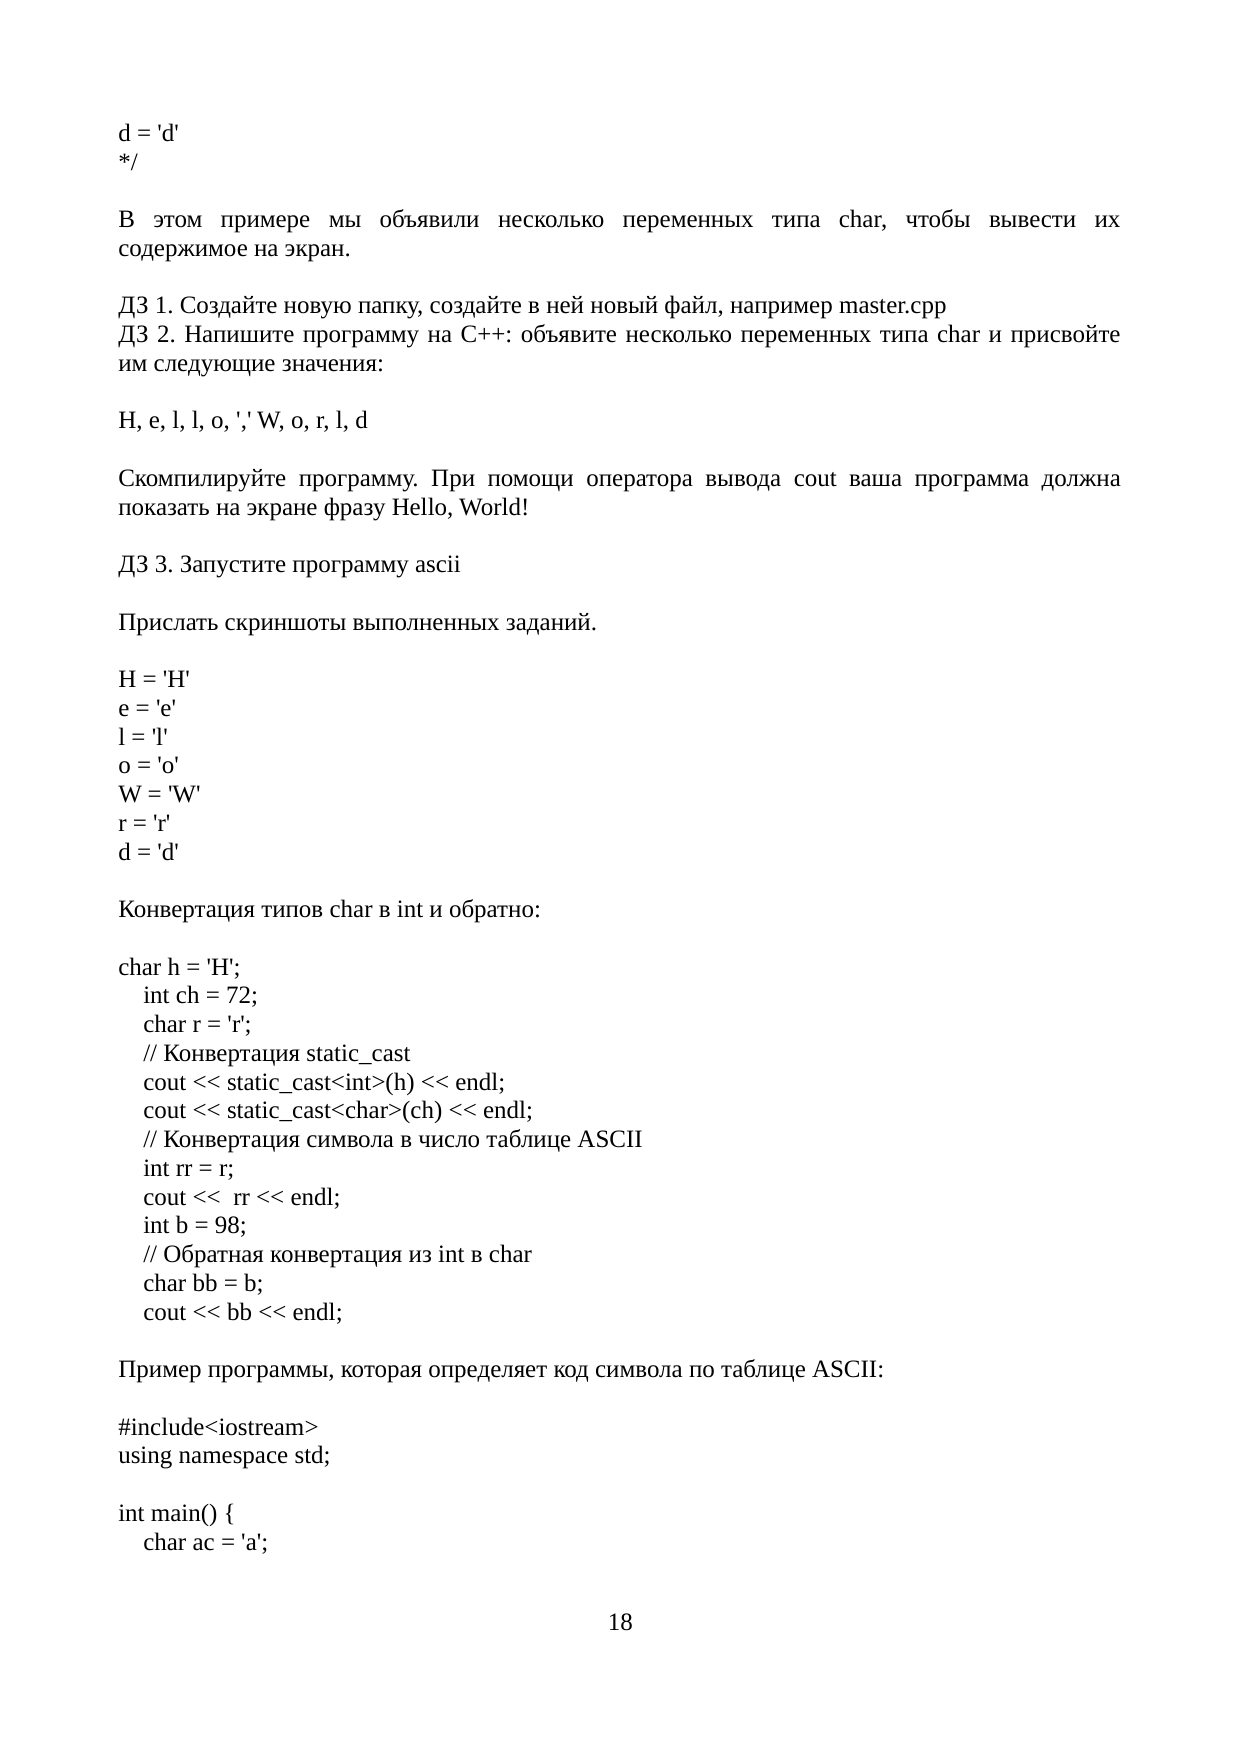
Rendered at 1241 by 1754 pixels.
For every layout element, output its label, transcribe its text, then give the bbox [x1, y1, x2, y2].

text d = 'd' [118, 837, 1122, 866]
text cout << bb << endl; [118, 1297, 1122, 1326]
text char h = 'H'; [118, 952, 1122, 981]
text char bb = b; [118, 1268, 1122, 1297]
text using namespace std; [118, 1441, 1122, 1469]
text H, e, l, l, o, ',' W, o, r, l, d [118, 406, 1122, 434]
text l = 'l' [118, 722, 1122, 751]
text ДЗ 2. Напишите программу на C++: объявите несколько переменных типа char и присвойте им следующие значения: [118, 319, 1122, 377]
text // Конвертация static_cast [118, 1038, 1122, 1067]
text cout << static_cast<int>(h) << endl; [118, 1067, 1122, 1096]
text Прислать скриншоты выполненных заданий. [118, 607, 1122, 636]
text */ [118, 147, 1122, 176]
text int ch = 72; [118, 981, 1122, 1009]
text int main() { [118, 1498, 1122, 1527]
text // Обратная конвертация из int в char [118, 1239, 1122, 1268]
text cout << static_cast<char>(ch) << endl; [118, 1096, 1122, 1124]
text W = 'W' [118, 779, 1122, 808]
text r = 'r' [118, 808, 1122, 837]
text int rr = r; [118, 1153, 1122, 1182]
text d = 'd' [118, 118, 1122, 147]
text char ac = 'a'; [118, 1527, 1122, 1556]
text ДЗ 1. Создайте новую папку, создайте в ней новый файл, например master.cpp [118, 291, 1122, 319]
text ДЗ 3. Запустите программу ascii [118, 549, 1122, 578]
text cout << rr << endl; [118, 1182, 1122, 1211]
text e = 'e' [118, 693, 1122, 722]
text o = 'o' [118, 751, 1122, 779]
text // Конвертация символа в число таблице ASCII [118, 1124, 1122, 1153]
text H = 'H' [118, 664, 1122, 693]
text #include<iostream> [118, 1412, 1122, 1441]
text Скомпилируйте программу. При помощи оператора вывода cout ваша программа должна показать на экране фразу Hello, World! [118, 463, 1122, 521]
text Конвертация типов char в int и обратно: [118, 894, 1122, 923]
text Пример программы, которая определяет код символа по таблице ASCII: [118, 1354, 1122, 1383]
text int b = 98; [118, 1211, 1122, 1239]
text char r = 'r'; [118, 1009, 1122, 1038]
text В этом примере мы объявили несколько переменных типа char, чтобы вывести их содержимое на экран. [118, 204, 1122, 262]
